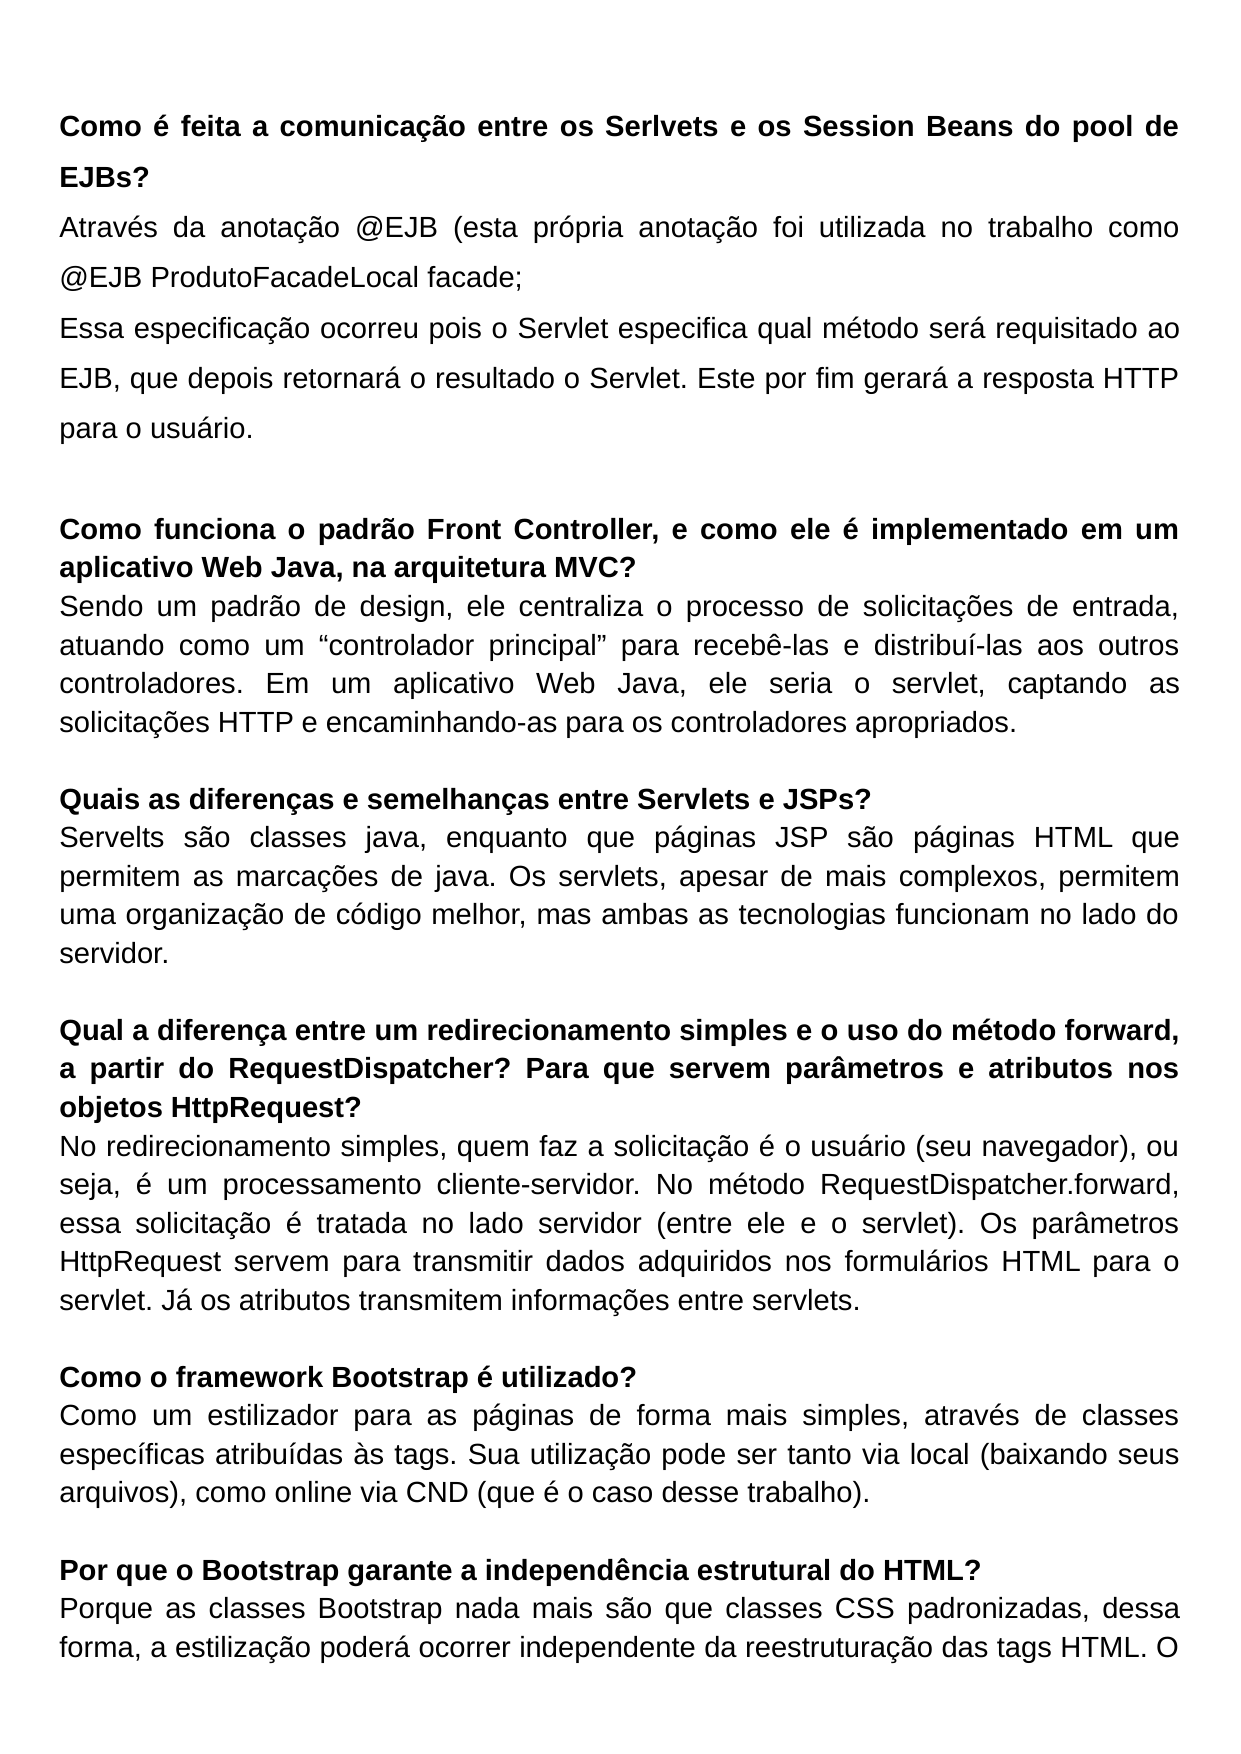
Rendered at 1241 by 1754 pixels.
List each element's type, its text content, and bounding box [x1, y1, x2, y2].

list Como um estilizador para as páginas de forma mais simples, através de classes específicas atribuídas às tags. Sua utilização pode ser tanto via local (baixando seus arquivos), como online via CND (que é o caso desse trabalho). [59, 1398, 1181, 1509]
list Sendo um padrão de design, ele centraliza o processo de solicitações de entrada, atuando como um “controlador principal” para recebê-las e distribuí-las aos outros controladores. Em um aplicativo Web Java, ele seria o servlet, captando as solicitações HTTP e encaminhando-as para os controladores apropriados. [59, 589, 1181, 738]
list Como funciona o padrão Front Controller, e como ele é implementado em um aplicativo Web Java, na arquitetura MVC? [59, 512, 1181, 584]
list Como é feita a comunicação entre os Serlvets e os Session Beans do pool de EJBs? [59, 109, 1181, 193]
list Por que o Bootstrap garante a independência estrutural do HTML? [59, 1552, 1181, 1586]
list Quais as diferenças e semelhanças entre Servlets e JSPs? [59, 782, 1181, 815]
list Através da anotação @EJB (esta própria anotação foi utilizada no trabalho como @EJB ProdutoFacadeLocal facade; [59, 210, 1181, 294]
list Porque as classes Bootstrap nada mais são que classes CSS padronizadas, dessa forma, a estilização poderá ocorrer independente da reestruturação das tags HTML. O [59, 1591, 1181, 1663]
list Como o framework Bootstrap é utilizado? [59, 1360, 1181, 1393]
list Servelts são classes java, enquanto que páginas JSP são páginas HTML que permitem as marcações de java. Os servlets, apesar de mais complexos, permitem uma organização de código melhor, mas ambas as tecnologias funcionam no lado do servidor. [59, 820, 1181, 969]
list Qual a diferença entre um redirecionamento simples e o uso do método forward, a partir do RequestDispatcher? Para que servem parâmetros e atributos nos objetos HttpRequest? [59, 1013, 1181, 1123]
list Essa especificação ocorreu pois o Servlet especifica qual método será requisitado ao EJB, que depois retornará o resultado o Servlet. Este por fim gerará a resposta HTTP para o usuário. [59, 311, 1181, 445]
list No redirecionamento simples, quem faz a solicitação é o usuário (seu navegador), ou seja, é um processamento cliente-servidor. No método RequestDispatcher.forward, essa solicitação é tratada no lado servidor (entre ele e o servlet). Os parâmetros HttpRequest servem para transmitir dados adquiridos nos formulários HTML para o servlet. Já os atributos transmitem informações entre servlets. [59, 1128, 1181, 1316]
